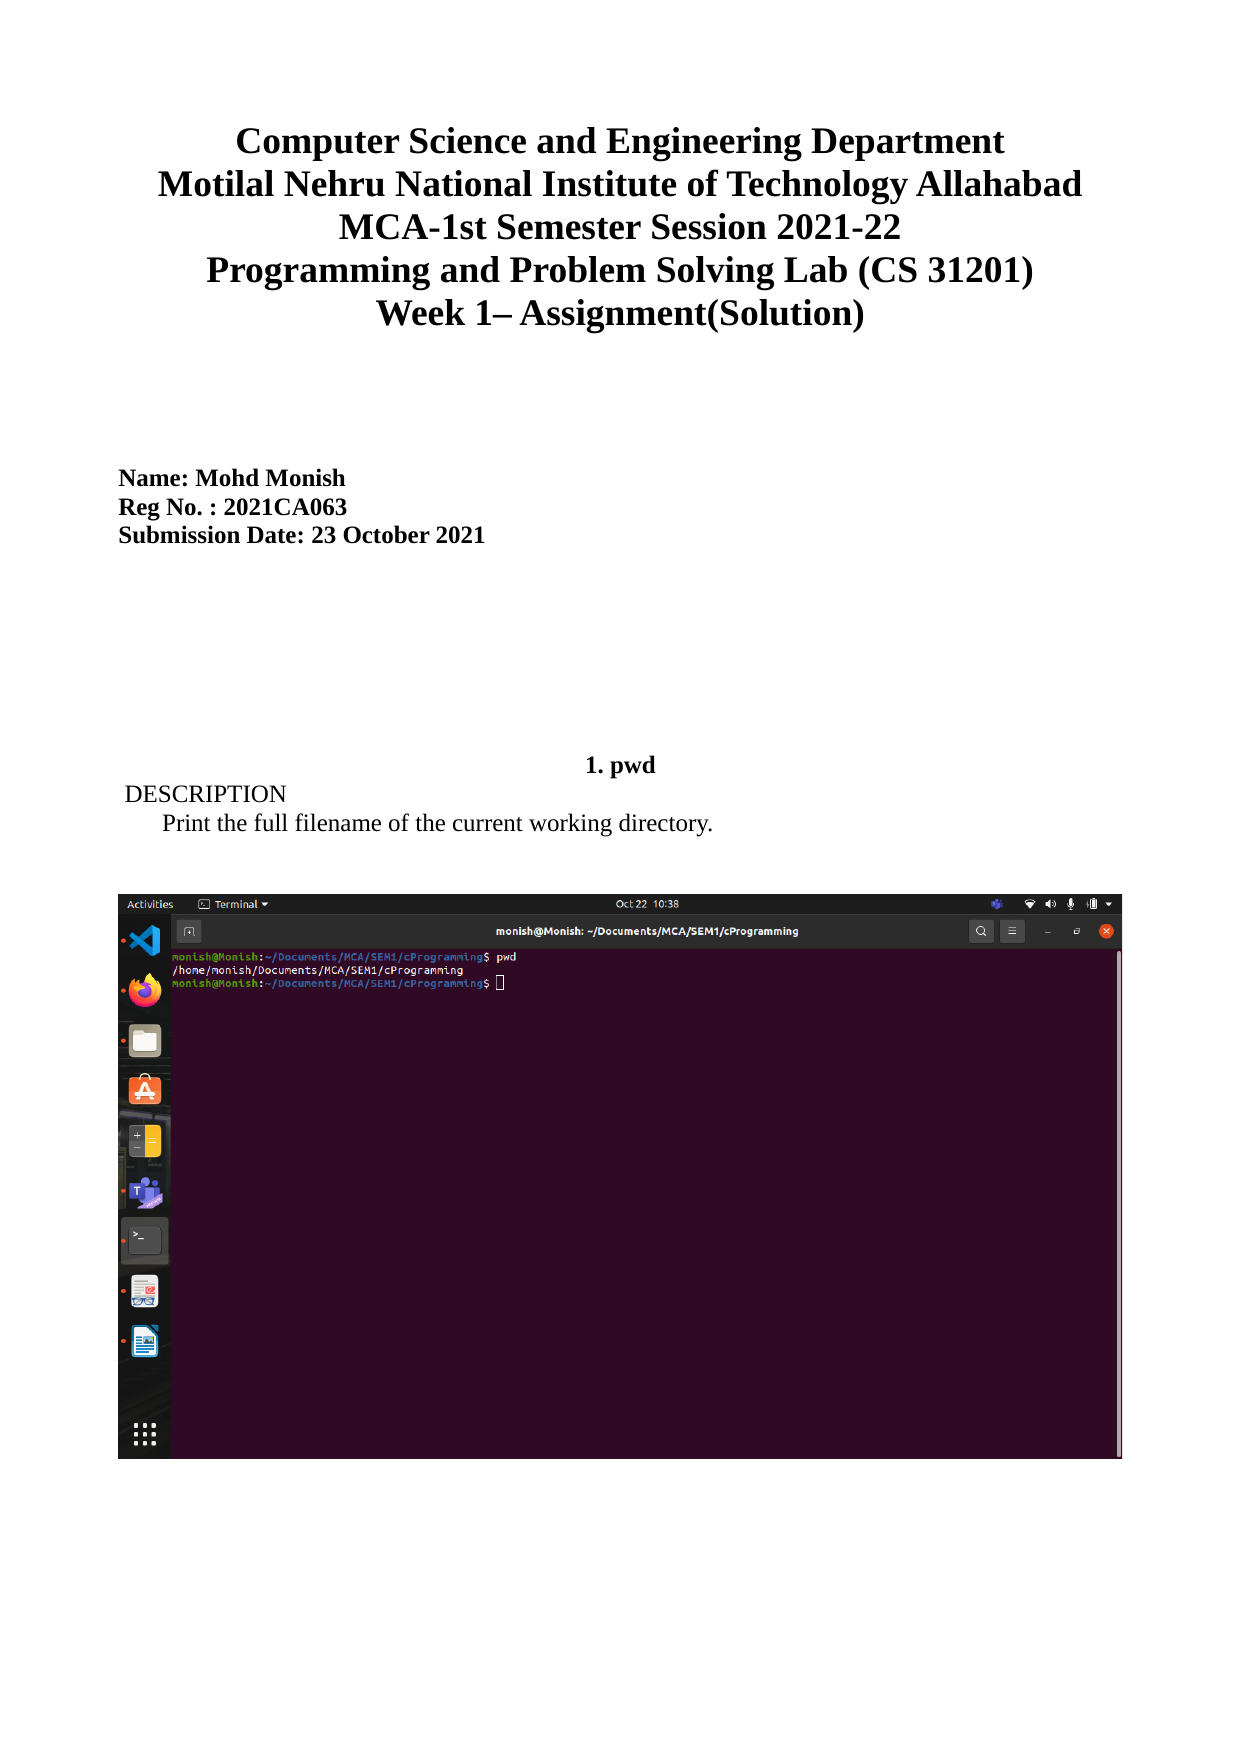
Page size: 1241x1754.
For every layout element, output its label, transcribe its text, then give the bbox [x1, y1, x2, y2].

text 1. pwd [118, 751, 1122, 779]
text Computer Science and Engineering Department [118, 118, 1122, 161]
text Reg No. : 2021CA063 [118, 492, 1122, 521]
text Week 1– Assignment(Solution) [118, 291, 1122, 334]
text Motilal Nehru National Institute of Technology Allahabad [118, 161, 1122, 204]
text Name: Mohd Monish [118, 463, 1122, 492]
picture [118, 894, 1123, 1459]
text Print the full filename of the current working directory. [118, 808, 1122, 837]
text MCA-1st Semester Session 2021-22 [118, 204, 1122, 247]
text DESCRIPTION [118, 779, 1122, 808]
text Submission Date: 23 October 2021 [118, 521, 1122, 549]
text Programming and Problem Solving Lab (CS 31201) [118, 247, 1122, 291]
